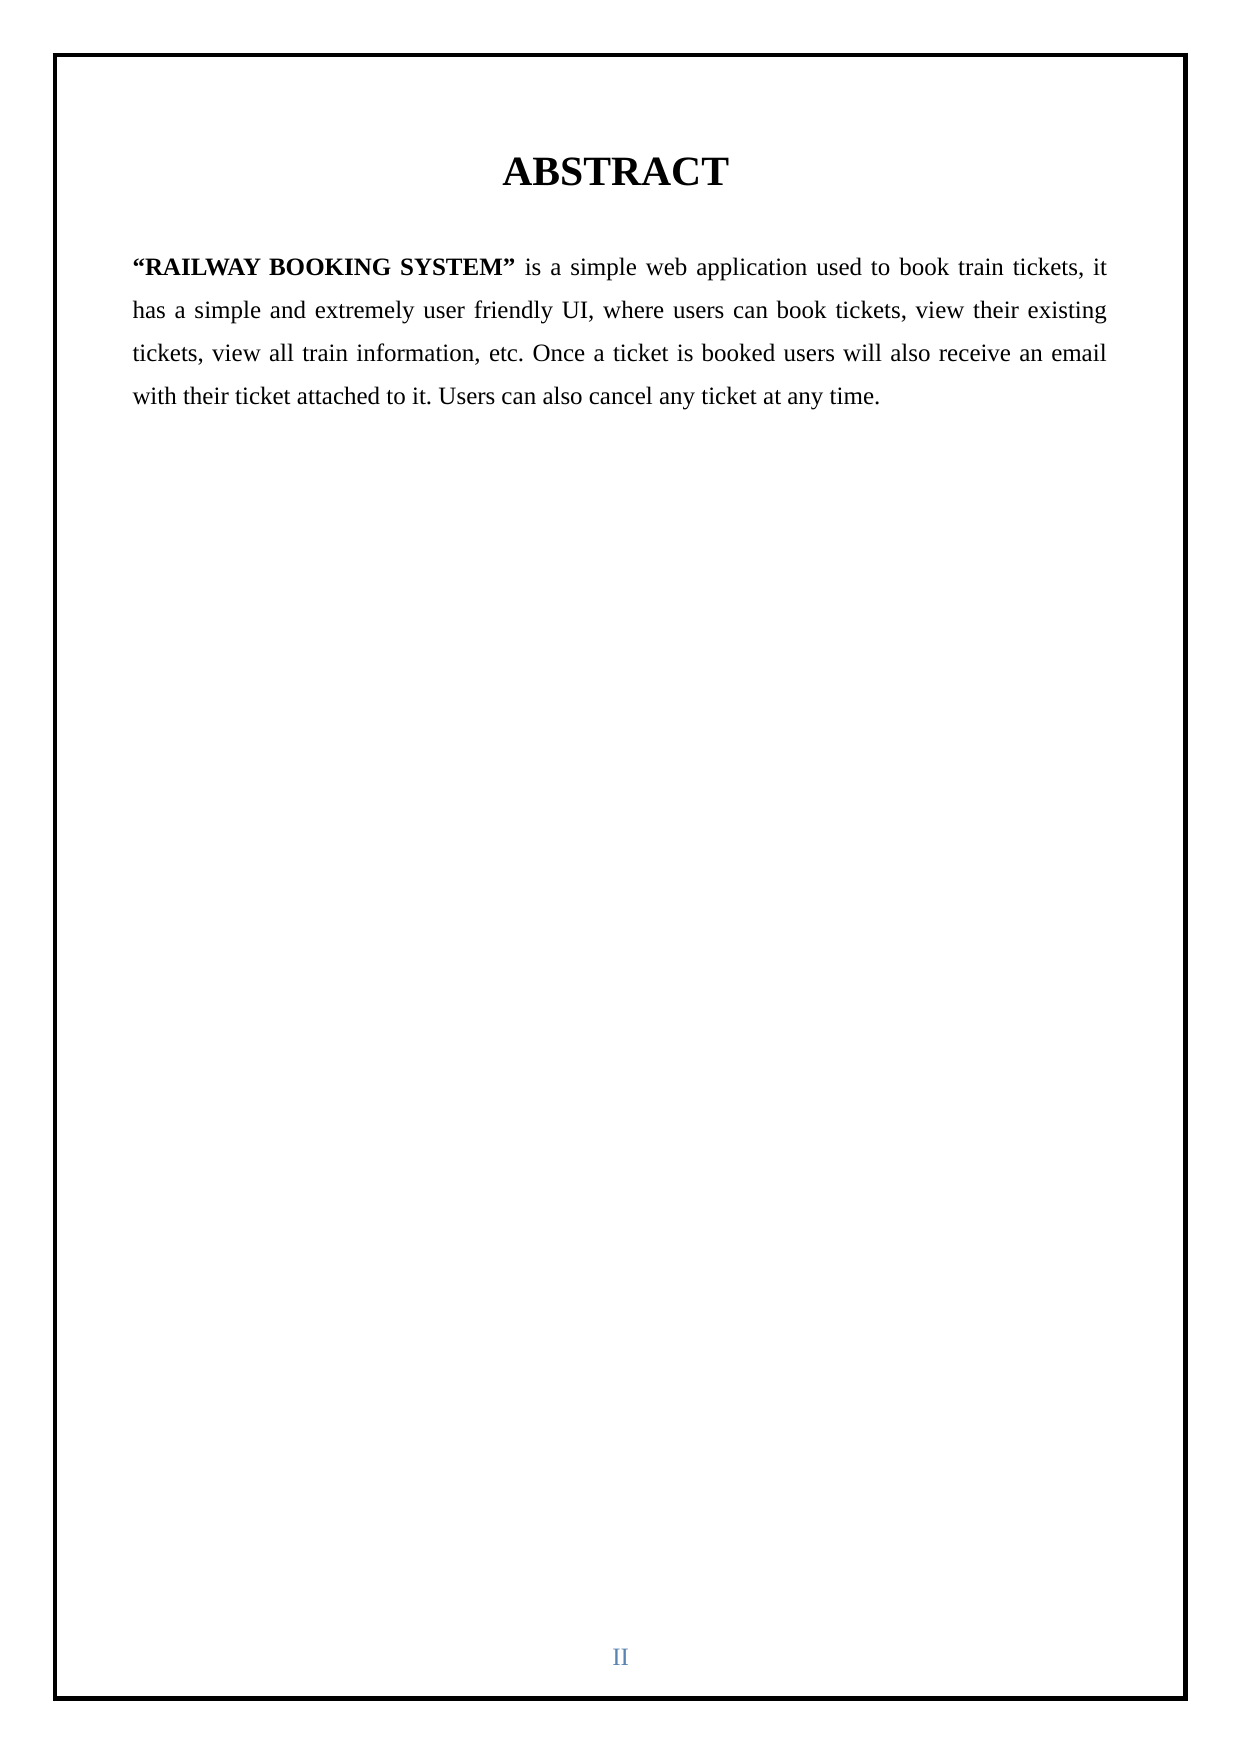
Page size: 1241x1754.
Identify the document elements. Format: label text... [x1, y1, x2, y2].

text ABSTRACT [132, 146, 1108, 194]
text “RAILWAY BOOKING SYSTEM” is a simple web application used to book train tickets, it has a simple and extremely user friendly UI, where users can book tickets, view their existing tickets, view all train information, etc. Once a ticket is booked users will also receive an email with their ticket attached to it. Users can also cancel any ticket at any time. [132, 252, 1108, 410]
